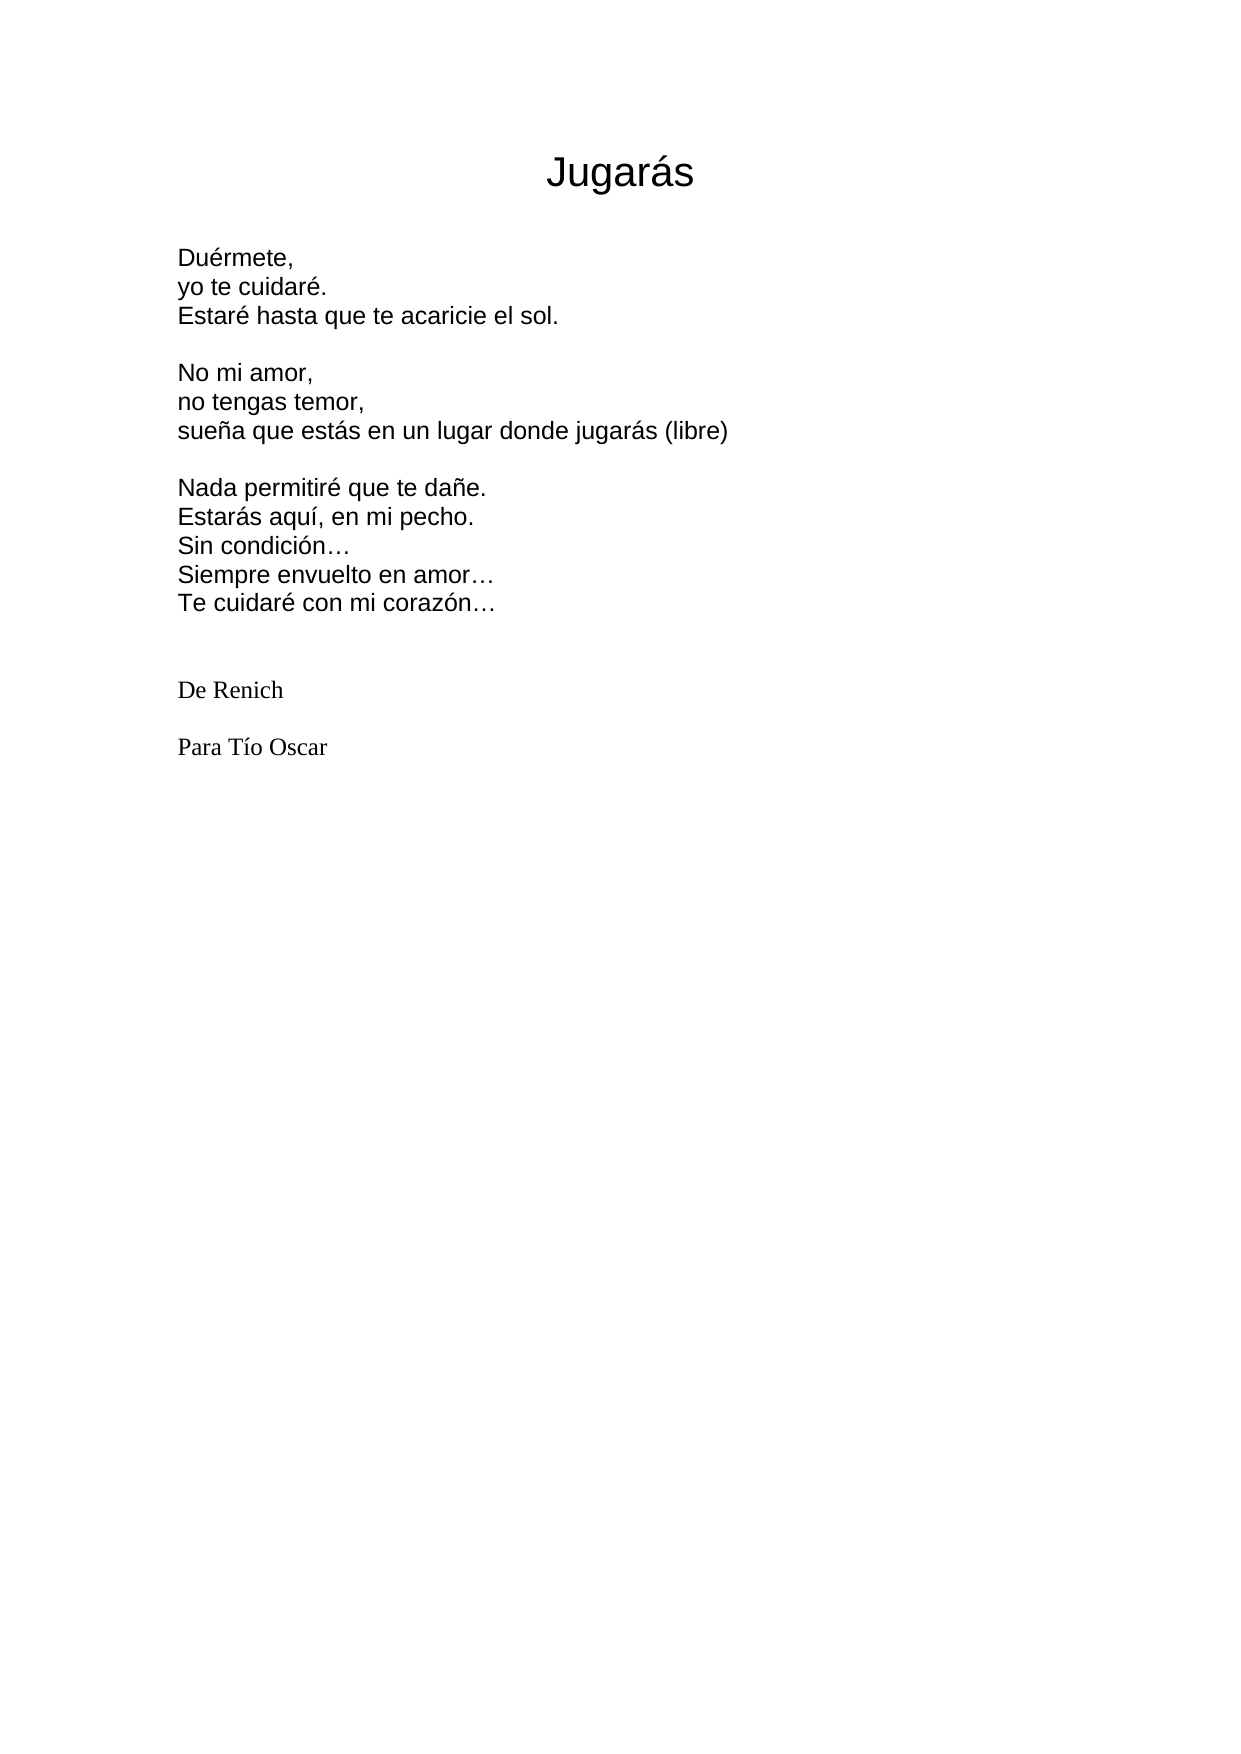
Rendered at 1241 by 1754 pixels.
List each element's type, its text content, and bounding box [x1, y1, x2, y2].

text no tengas temor, [177, 387, 1063, 416]
text Nada permitiré que te dañe. [177, 473, 1063, 502]
text Estarás aquí, en mi pecho. [177, 502, 1063, 531]
text yo te cuidaré. [177, 272, 1063, 301]
text Jugarás [177, 148, 1063, 196]
text Para Tío Oscar [177, 732, 1063, 761]
text No mi amor, [177, 358, 1063, 387]
text Siempre envuelto en amor… [177, 560, 1063, 588]
text Te cuidaré con mi corazón… [177, 588, 1063, 617]
text Duérmete, [177, 243, 1063, 272]
text Sin condición… [177, 531, 1063, 560]
text Estaré hasta que te acaricie el sol. [177, 301, 1063, 330]
text sueña que estás en un lugar donde jugarás (libre) [177, 416, 1063, 445]
text De Renich [177, 675, 1063, 703]
